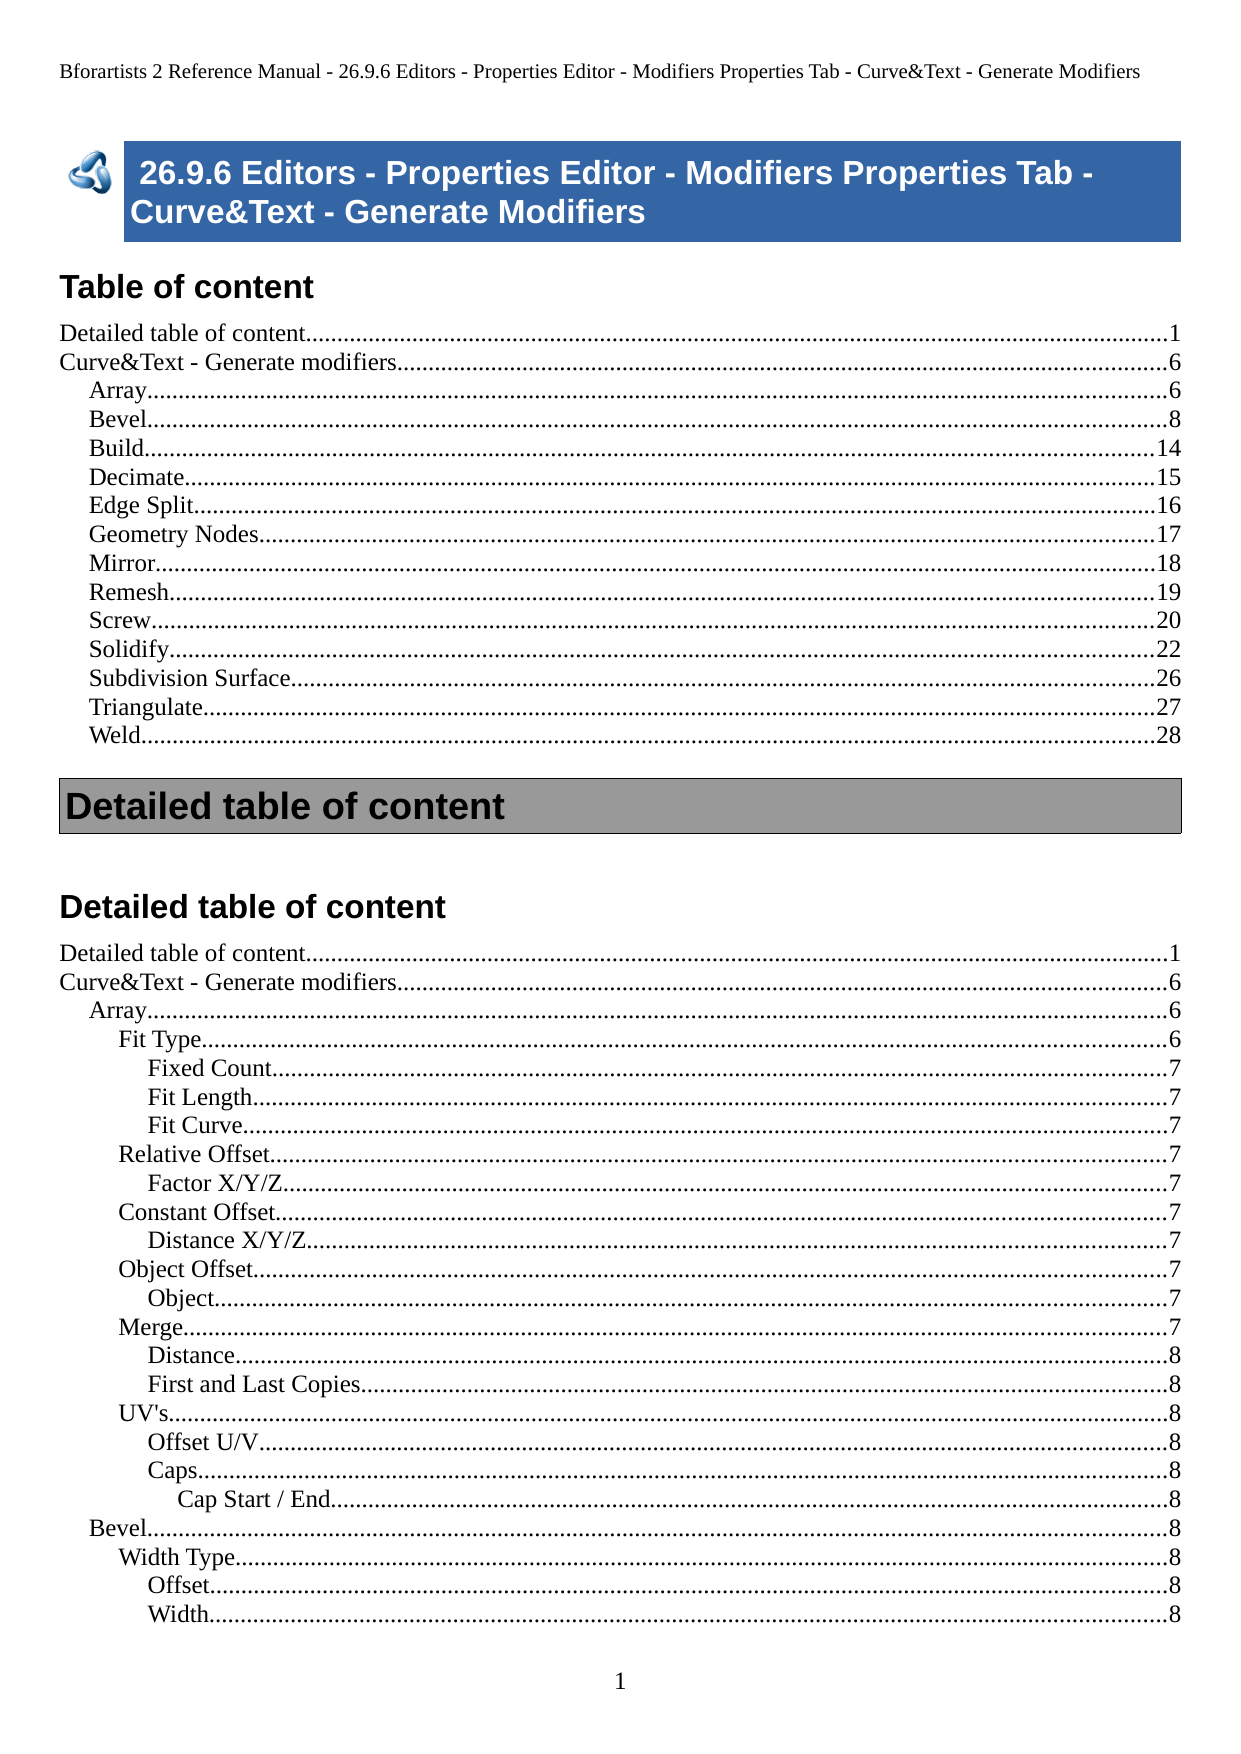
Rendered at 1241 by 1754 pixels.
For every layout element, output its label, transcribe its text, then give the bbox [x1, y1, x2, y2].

text Cap Start / End 8 [177, 1484, 1181, 1513]
text Bevel 8 [88, 404, 1181, 433]
text Merge 7 [118, 1312, 1181, 1340]
text Fit Length 7 [147, 1082, 1181, 1110]
text Bevel 8 [88, 1513, 1181, 1542]
text Object Offset 7 [118, 1254, 1181, 1283]
text Factor X/Y/Z 7 [147, 1168, 1181, 1197]
text UV's 8 [118, 1398, 1181, 1427]
picture [65, 147, 114, 197]
subtitle Detailed table of content [59, 887, 1181, 925]
text First and Last Copies 8 [147, 1369, 1181, 1398]
text Object 7 [147, 1283, 1181, 1312]
table_header Detailed table of content [60, 779, 1181, 833]
table_header 26.9.6 Editors - Properties Editor - Modifiers Properties Tab - Curve&Text - Generate Modifiers [124, 141, 1181, 242]
text Fixed Count 7 [147, 1053, 1181, 1082]
text Offset U/V 8 [147, 1427, 1181, 1455]
text Weld 28 [88, 720, 1181, 749]
text Width 8 [147, 1599, 1181, 1628]
text Curve&Text - Generate modifiers 6 [59, 967, 1181, 995]
text Width Type 8 [118, 1542, 1181, 1570]
text Curve&Text - Generate modifiers 6 [59, 347, 1181, 375]
text Detailed table of content 1 [59, 318, 1181, 347]
text Remesh 19 [88, 577, 1181, 605]
table_header [59, 141, 124, 242]
text Distance 8 [147, 1340, 1181, 1369]
text Array 6 [88, 375, 1181, 404]
text Build 14 [88, 433, 1181, 462]
text Triangulate 27 [88, 692, 1181, 720]
text Relative Offset 7 [118, 1139, 1181, 1168]
text Mirror 18 [88, 548, 1181, 577]
text Screw 20 [88, 605, 1181, 634]
text Fit Type 6 [118, 1024, 1181, 1053]
text Subdivision Surface 26 [88, 663, 1181, 692]
text Decimate 15 [88, 462, 1181, 490]
text Fit Curve 7 [147, 1110, 1181, 1139]
text Array 6 [88, 995, 1181, 1024]
text Distance X/Y/Z 7 [147, 1225, 1181, 1254]
text Offset 8 [147, 1570, 1181, 1599]
text Detailed table of content 1 [59, 938, 1181, 967]
text Solidify 22 [88, 634, 1181, 663]
subtitle Table of content [59, 267, 1181, 305]
text Geometry Nodes 17 [88, 519, 1181, 548]
text Caps 8 [147, 1455, 1181, 1484]
text Edge Split 16 [88, 490, 1181, 519]
text Constant Offset 7 [118, 1197, 1181, 1225]
